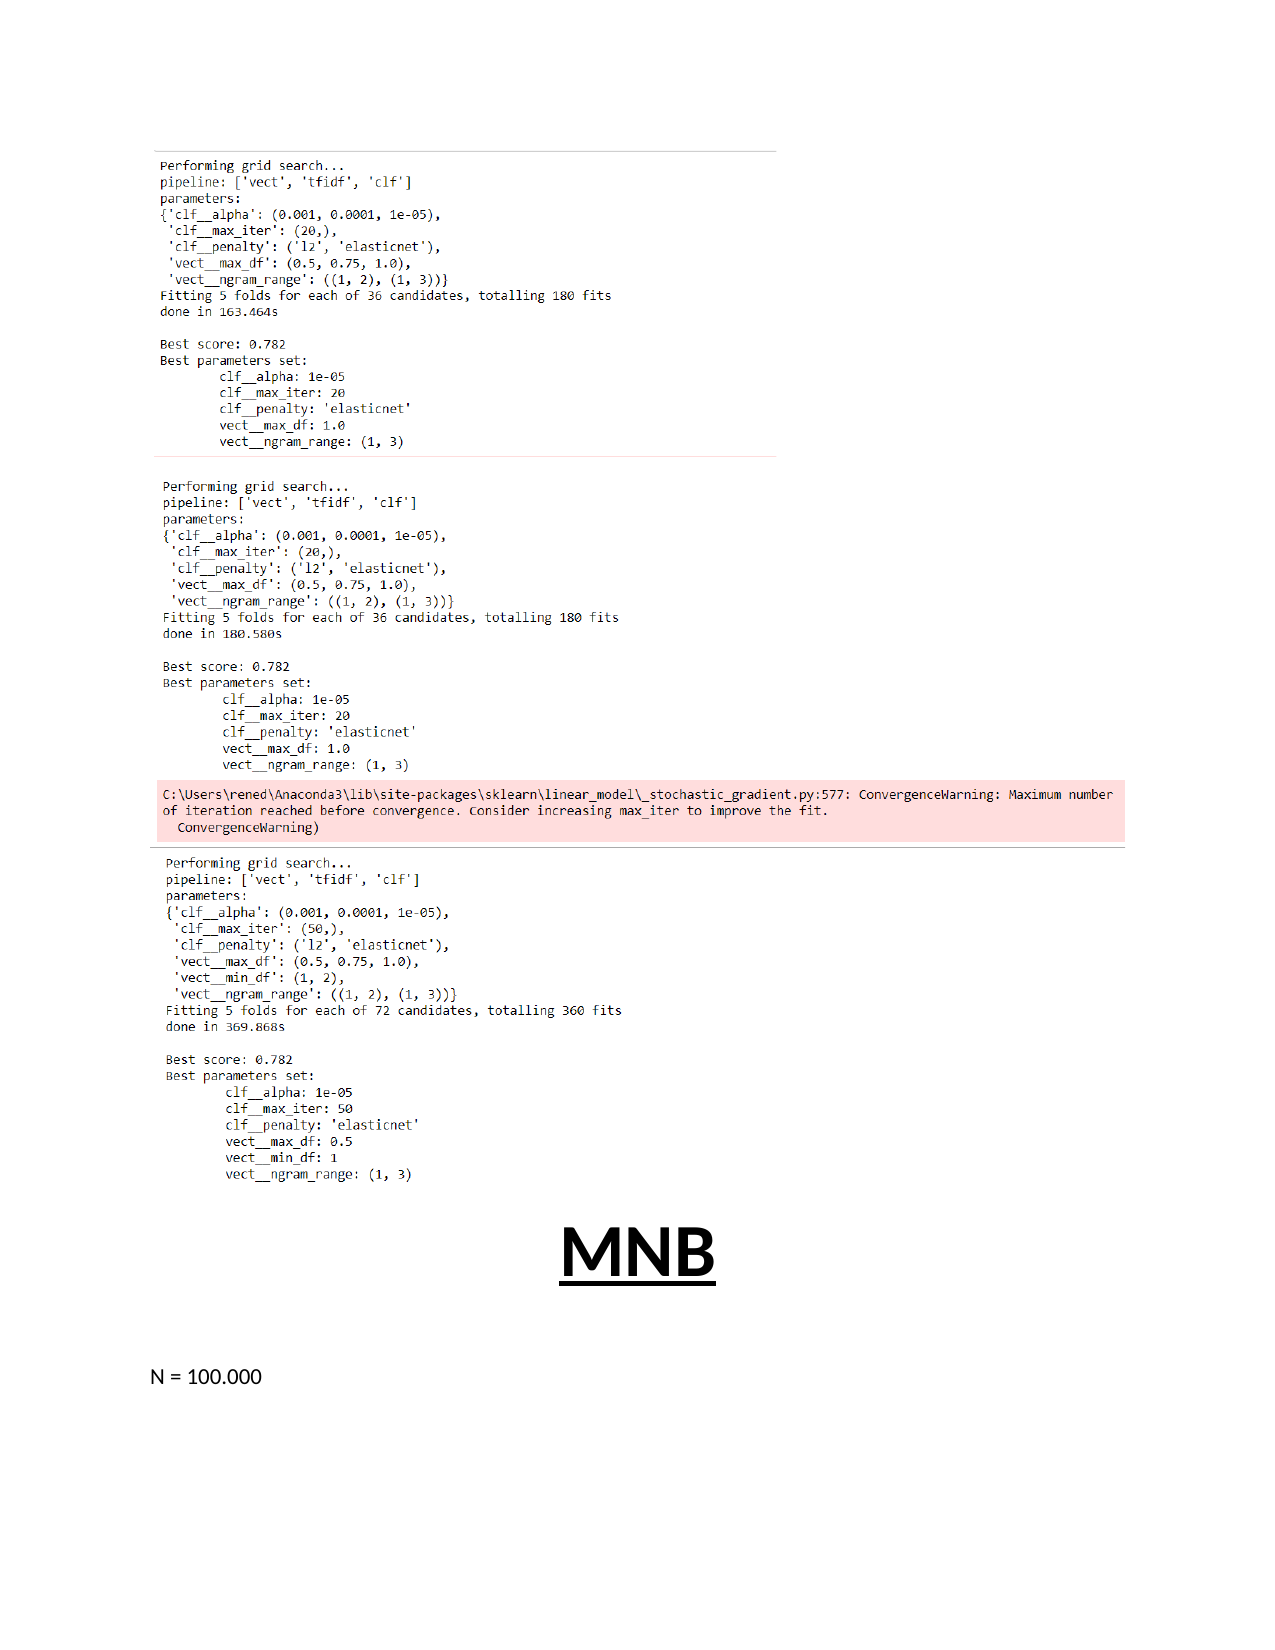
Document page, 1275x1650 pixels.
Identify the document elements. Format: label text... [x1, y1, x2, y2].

text MNB [150, 1203, 1125, 1295]
text N = 100.000 [150, 1362, 1125, 1390]
